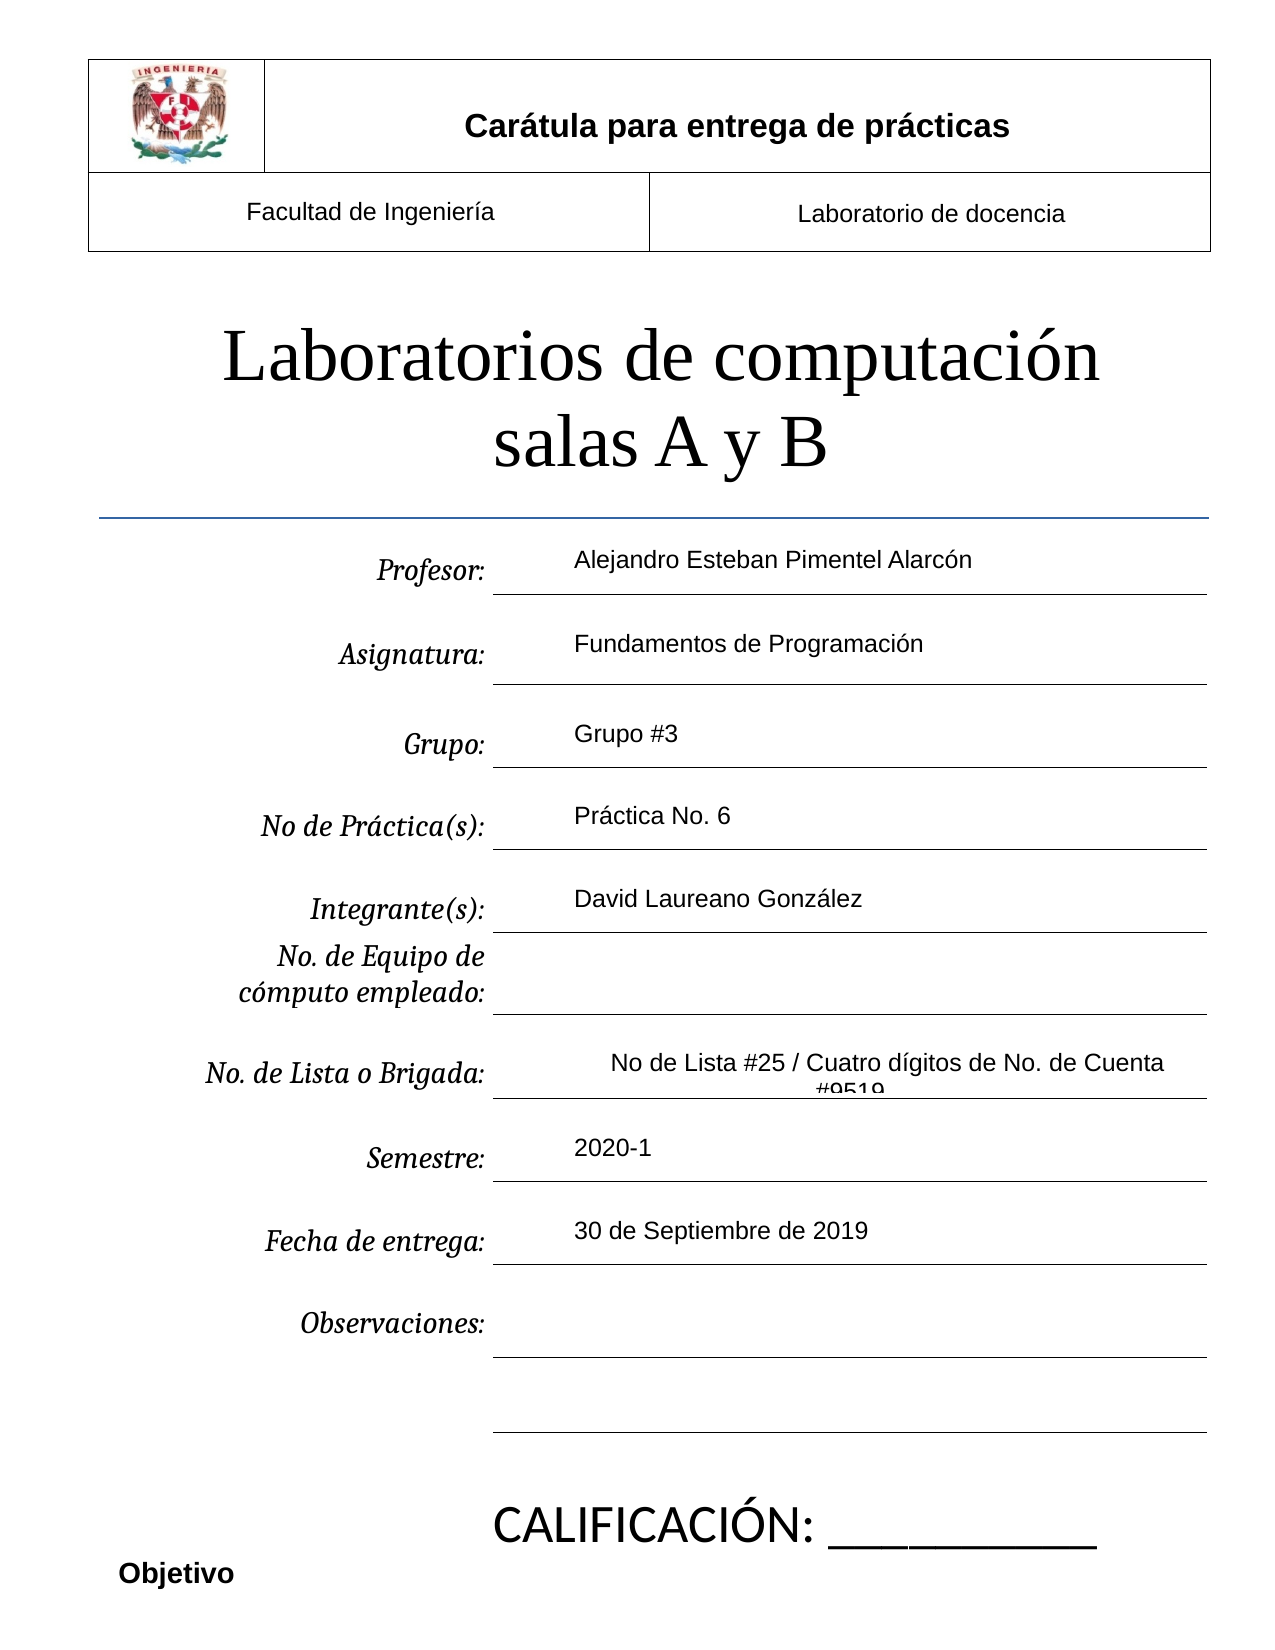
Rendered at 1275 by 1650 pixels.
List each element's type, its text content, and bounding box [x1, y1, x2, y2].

table_header [118, 511, 493, 517]
table_cell 2020-1 [493, 1099, 1207, 1181]
table_cell Grupo #3 [493, 685, 1207, 766]
table_cell [493, 1358, 1207, 1432]
table_cell Integrante(s): [118, 849, 493, 932]
table_header Carátula para entrega de prácticas [265, 60, 1210, 172]
table_cell [493, 1265, 1207, 1357]
table_cell [118, 1357, 493, 1432]
table_header [89, 60, 264, 172]
table_cell David Laureano González [493, 850, 1207, 932]
table_cell Fecha de entrega: [118, 1181, 493, 1263]
text CALIFICACIÓN: __________ [118, 1489, 1205, 1556]
text Objetivo [118, 1556, 1205, 1589]
text Laboratorios de computación [118, 310, 1205, 396]
table_cell Facultad de Ingeniería [89, 173, 649, 251]
table_cell Fundamentos de Programación [493, 595, 1207, 684]
table_header [493, 511, 1207, 517]
table_cell Grupo: [118, 684, 493, 766]
table_cell Asignatura: [118, 594, 493, 684]
table_cell No de Lista #25 / Cuatro dígitos de No. de Cuenta #9519 [493, 1015, 1207, 1098]
table_cell No de Práctica(s): [118, 766, 493, 849]
table_header Profesor: [118, 519, 493, 594]
table_header Alejandro Esteban Pimentel Alarcón [493, 519, 1207, 594]
table_cell Práctica No. 6 [493, 768, 1207, 849]
table_cell Laboratorio de docencia [650, 173, 1210, 251]
table_cell Semestre: [118, 1098, 493, 1181]
table_cell Observaciones: [118, 1264, 493, 1357]
table_cell No. de Lista o Brigada: [118, 1014, 493, 1098]
text salas A y B [118, 396, 1205, 482]
table_cell [493, 933, 1207, 1013]
table_cell No. de Equipo de cómputo empleado: [118, 932, 493, 1013]
table_cell 30 de Septiembre de 2019 [493, 1182, 1207, 1263]
